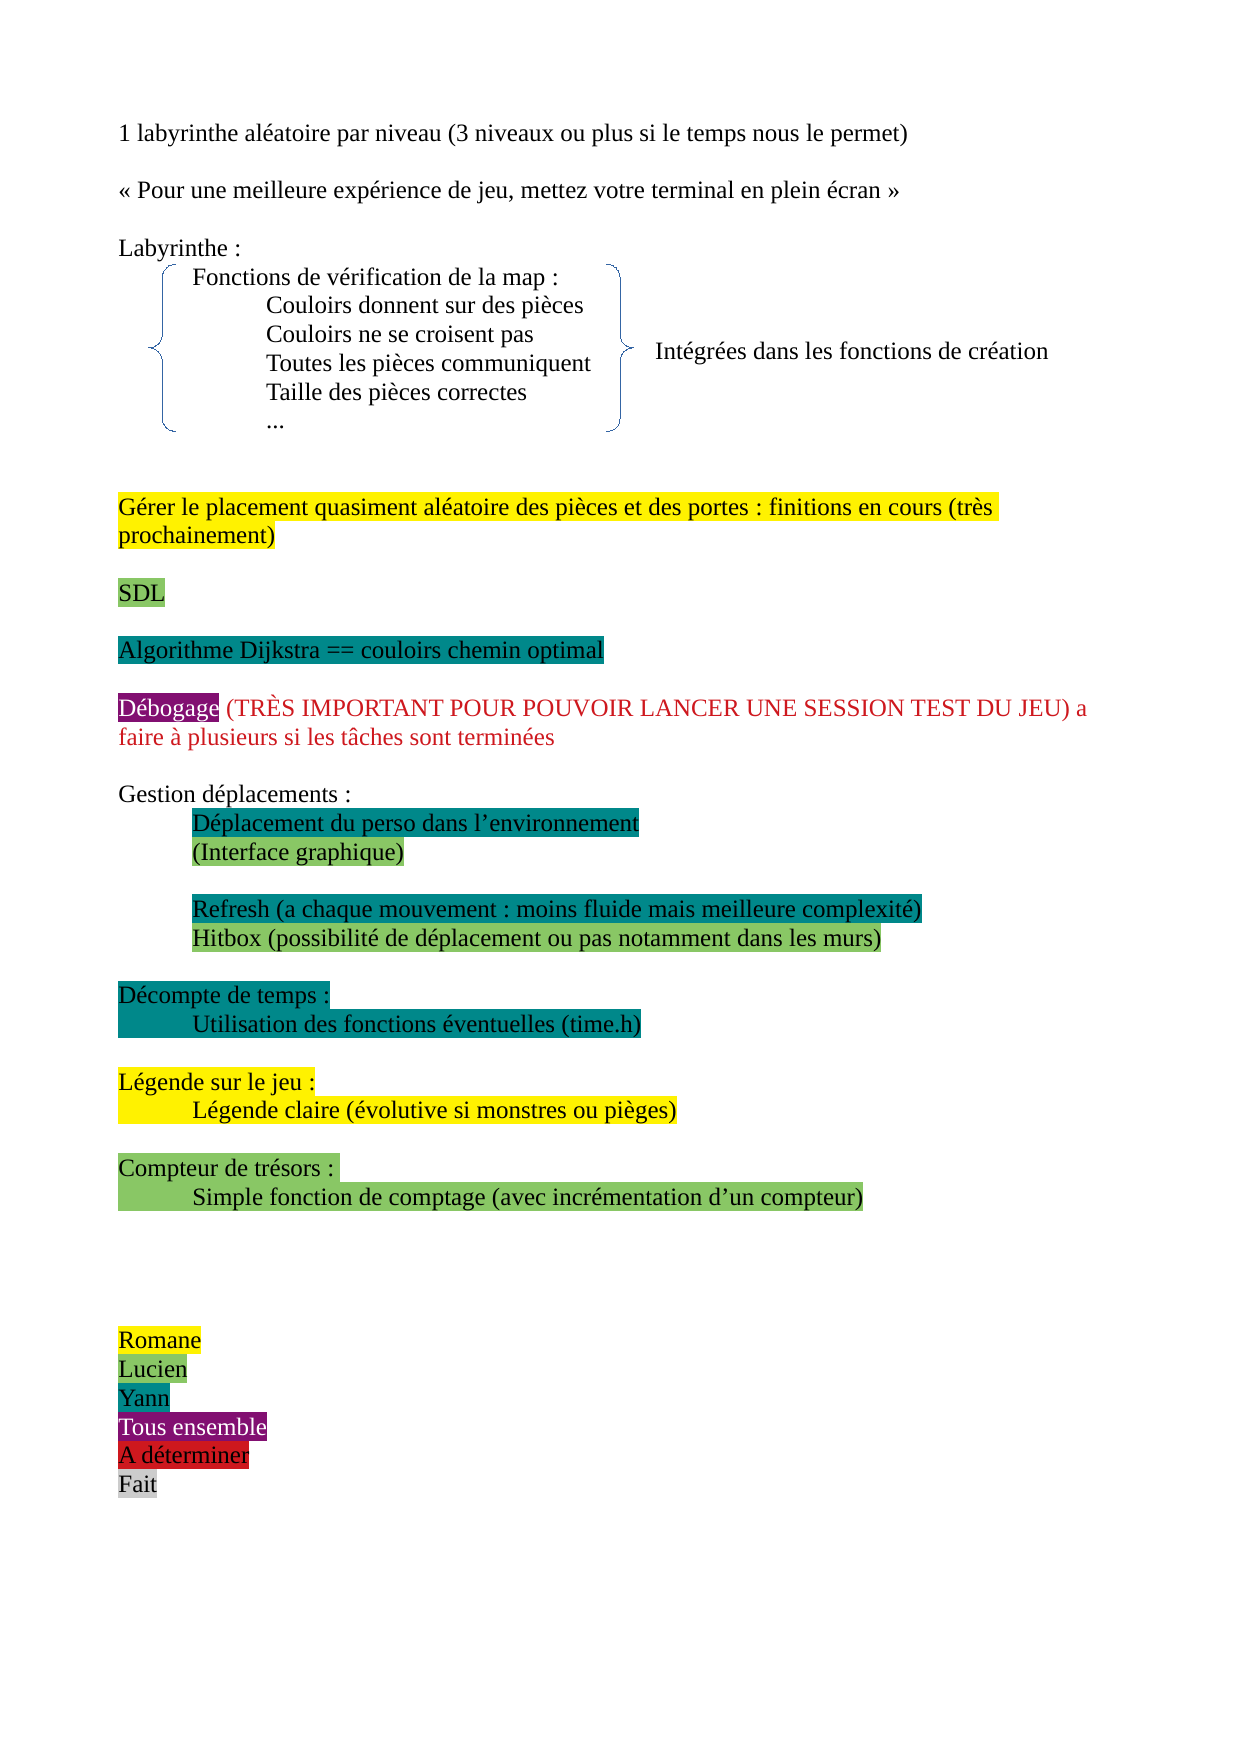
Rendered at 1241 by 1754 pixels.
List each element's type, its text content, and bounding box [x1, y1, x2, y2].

text Romane [118, 1326, 1122, 1354]
text [621, 377, 1122, 406]
text [621, 291, 1122, 319]
text Labyrinthe : [118, 233, 1122, 262]
text Refresh (a chaque mouvement : moins fluide mais meilleure complexité) [118, 894, 1122, 923]
text Lucien [118, 1354, 1122, 1383]
text SDL [118, 578, 1122, 607]
text Fonctions de vérification de la map : [118, 262, 1122, 291]
text Couloirs donnent sur des pièces [163, 291, 620, 319]
text [118, 377, 162, 406]
text « Pour une meilleure expérience de jeu, mettez votre terminal en plein écran » [118, 176, 1122, 204]
text Utilisation des fonctions éventuelles (time.h) [118, 1009, 1122, 1038]
text (Interface graphique) [118, 837, 1122, 866]
text Fait [118, 1469, 1122, 1498]
text Légende claire (évolutive si monstres ou pièges) [118, 1096, 1122, 1124]
text Décompte de temps : [118, 981, 1122, 1009]
text Tous ensemble [118, 1412, 1122, 1441]
text Gestion déplacements : [118, 779, 1122, 808]
text A déterminer [118, 1441, 1122, 1469]
text Hitbox (possibilité de déplacement ou pas notamment dans les murs) [118, 923, 1122, 952]
text Débogage (TRÈS IMPORTANT POUR POUVOIR LANCER UNE SESSION TEST DU JEU) a faire à plusieurs si les tâches sont terminées [118, 693, 1122, 751]
text Toutes les pièces communiquent [118, 348, 1122, 377]
text Taille des pièces correctes [163, 377, 620, 406]
text Simple fonction de comptage (avec incrémentation d’un compteur) [118, 1182, 1122, 1211]
text ... [118, 406, 1122, 434]
text Couloirs ne se croisent pas [118, 319, 1122, 348]
text Déplacement du perso dans l’environnement [118, 808, 1122, 837]
text Algorithme Dijkstra == couloirs chemin optimal [118, 636, 1122, 664]
text [118, 291, 162, 319]
text Compteur de trésors : [118, 1153, 1122, 1182]
text Légende sur le jeu : [118, 1067, 1122, 1096]
text Gérer le placement quasiment aléatoire des pièces et des portes : finitions en cours (très prochainement) [118, 492, 1122, 549]
text 1 labyrinthe aléatoire par niveau (3 niveaux ou plus si le temps nous le permet) [118, 118, 1122, 147]
text Yann [118, 1383, 1122, 1412]
